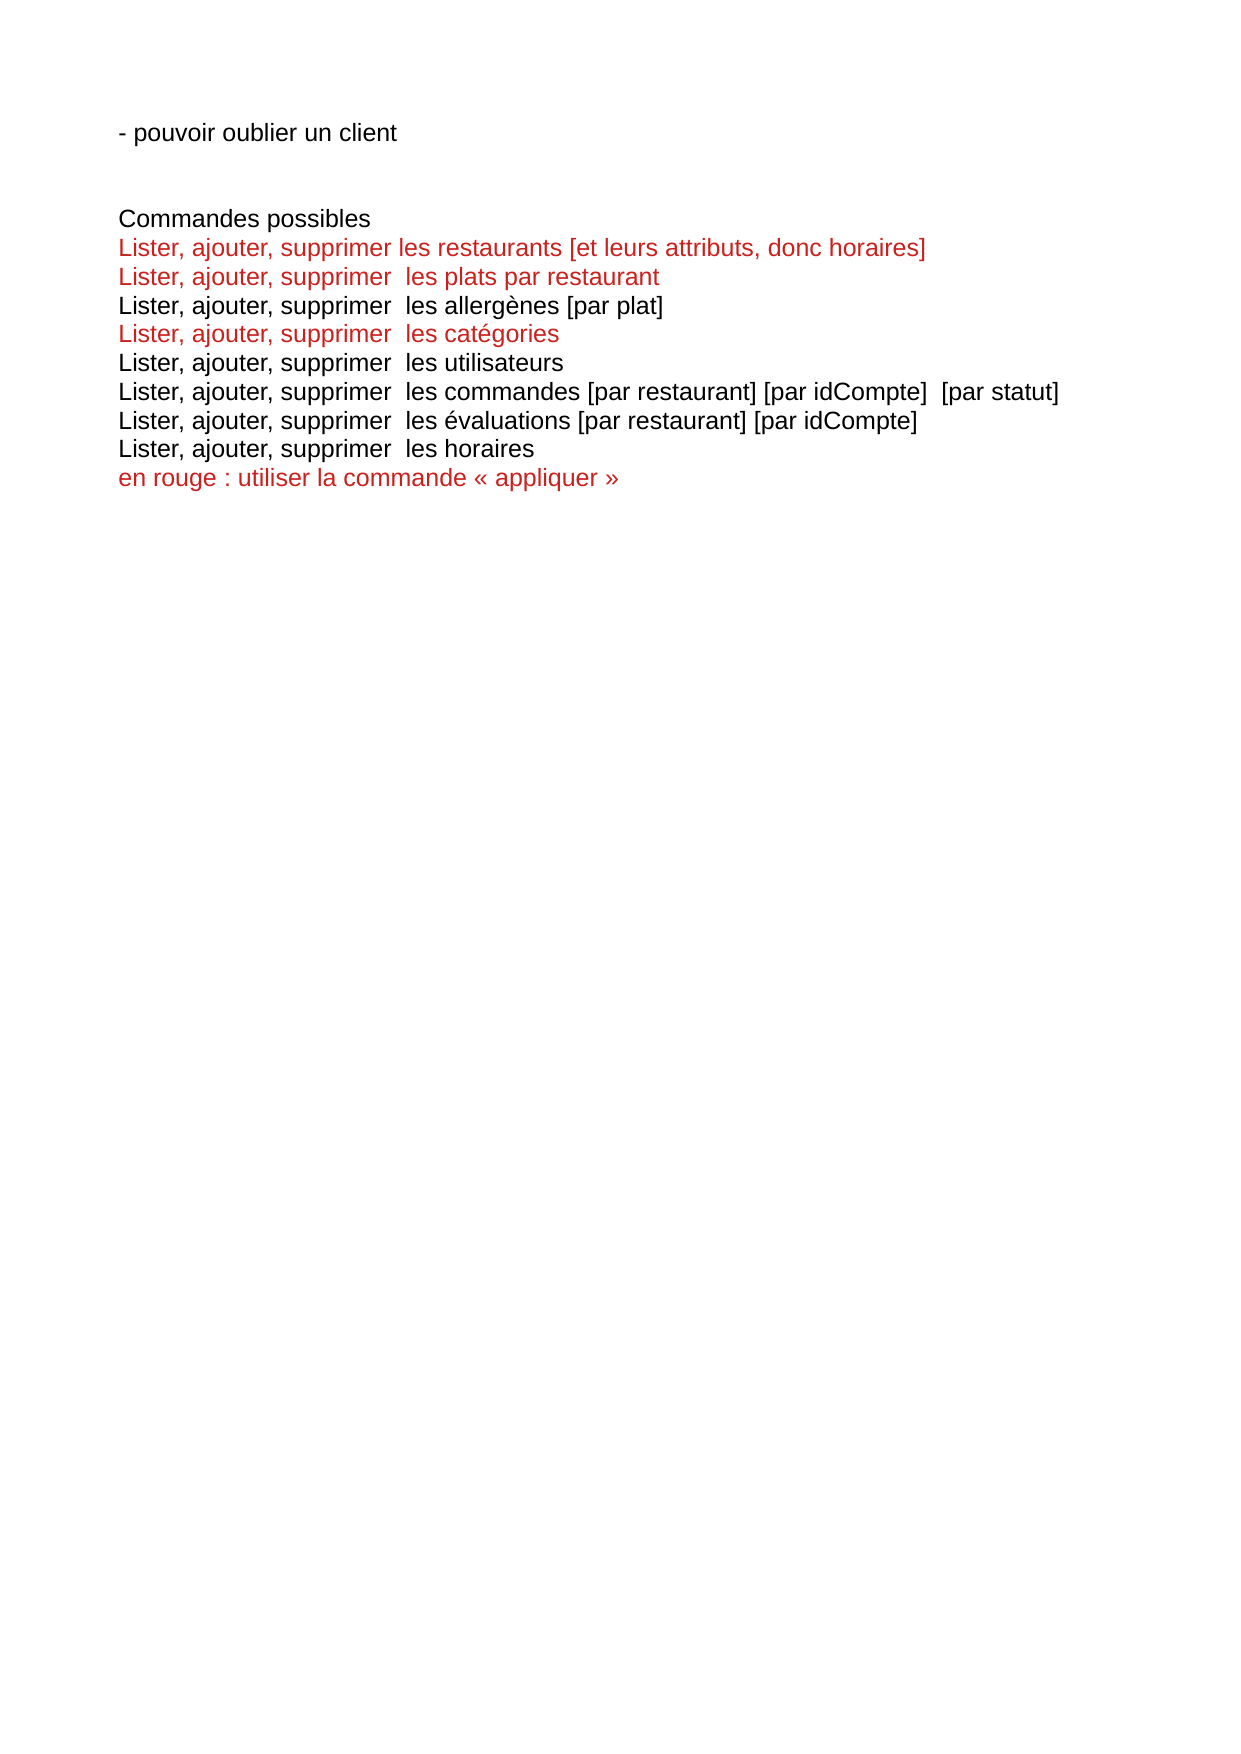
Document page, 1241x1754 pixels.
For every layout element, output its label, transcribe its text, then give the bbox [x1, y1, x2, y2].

text Lister, ajouter, supprimer les catégories [118, 319, 1122, 348]
text en rouge : utiliser la commande « appliquer » [118, 463, 1122, 492]
text Lister, ajouter, supprimer les commandes [par restaurant] [par idCompte] [par statut] [118, 377, 1122, 406]
text - pouvoir oublier un client [118, 118, 1122, 147]
text Lister, ajouter, supprimer les utilisateurs [118, 348, 1122, 377]
text Lister, ajouter, supprimer les plats par restaurant [118, 262, 1122, 291]
text Lister, ajouter, supprimer les horaires [118, 434, 1122, 463]
text Lister, ajouter, supprimer les restaurants [et leurs attributs, donc horaires] [118, 233, 1122, 262]
text Lister, ajouter, supprimer les évaluations [par restaurant] [par idCompte] [118, 406, 1122, 434]
text Commandes possibles [118, 204, 1122, 233]
text Lister, ajouter, supprimer les allergènes [par plat] [118, 291, 1122, 319]
